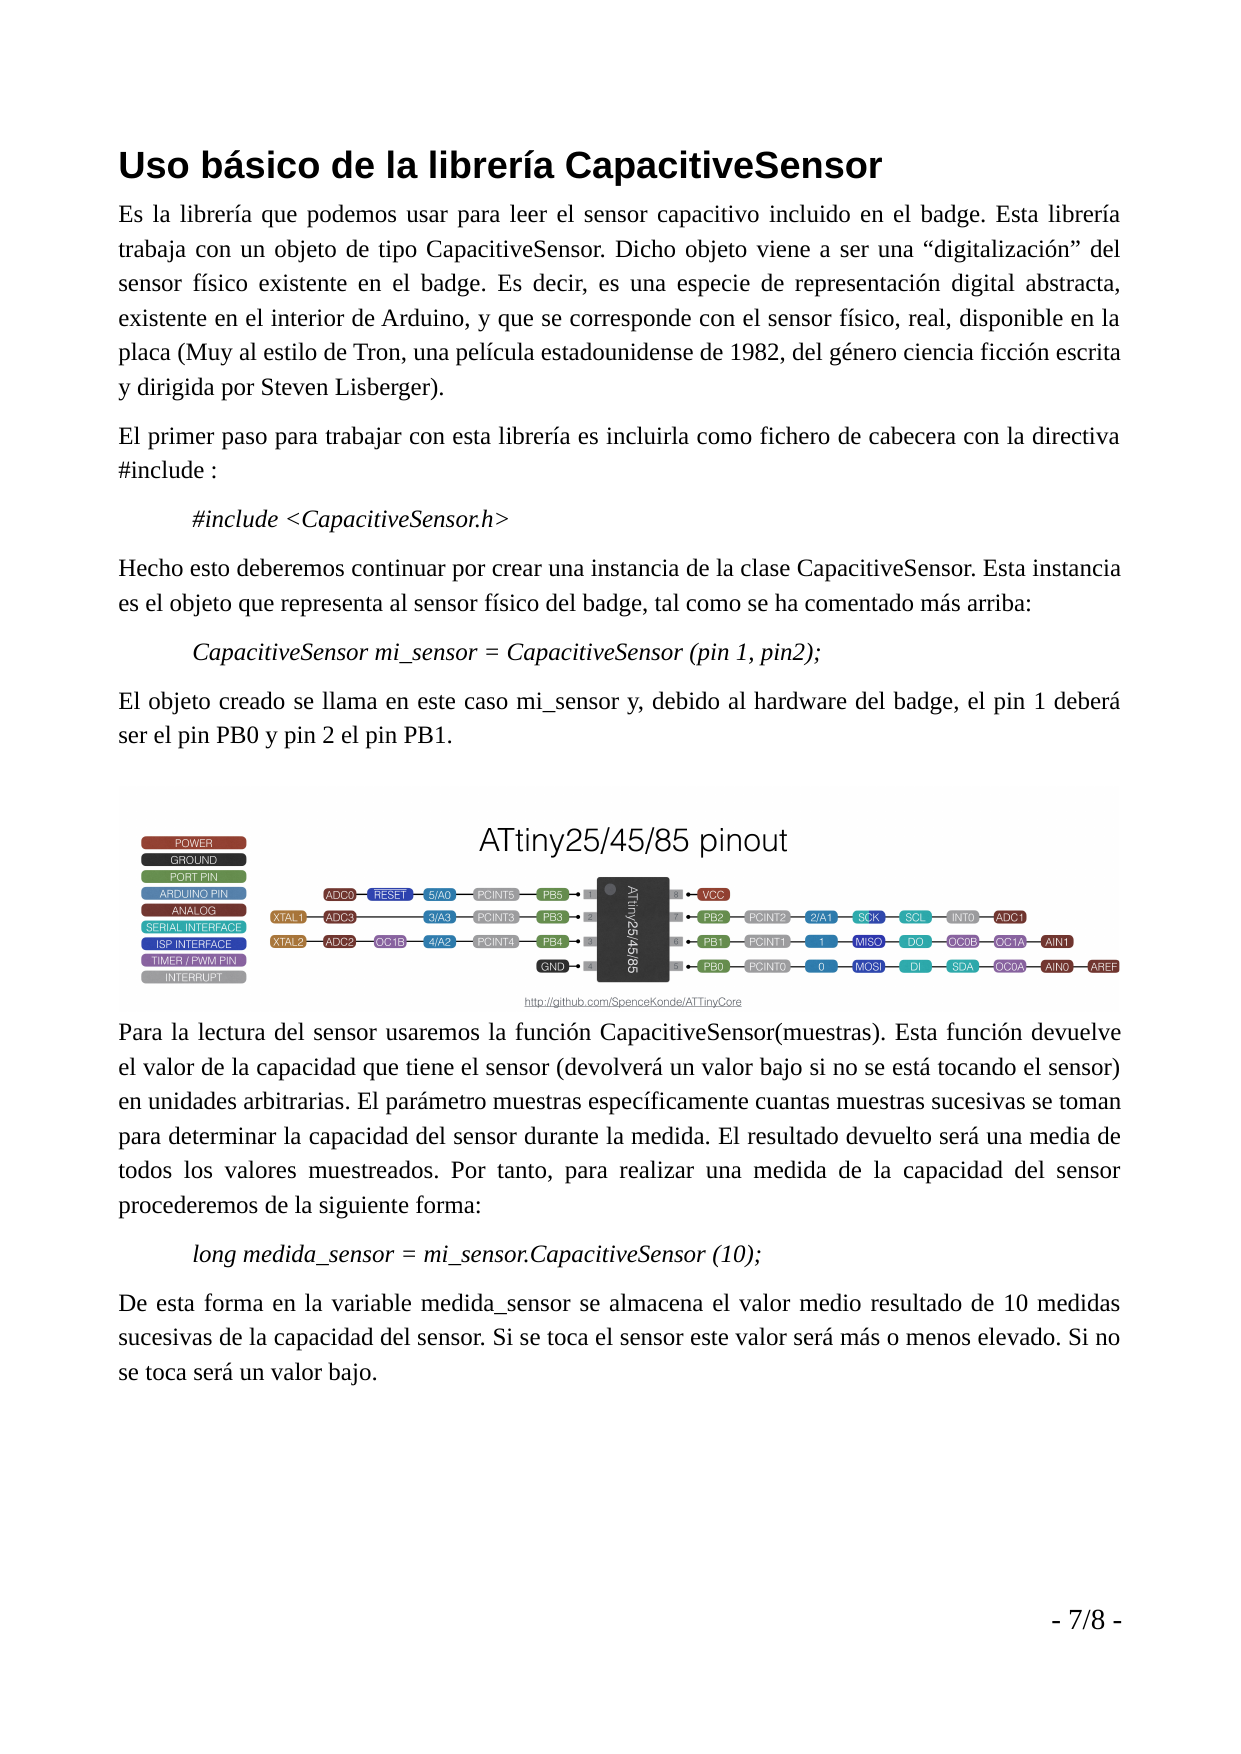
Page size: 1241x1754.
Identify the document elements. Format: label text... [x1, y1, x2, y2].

text CapacitiveSensor mi_sensor = CapacitiveSensor (pin 1, pin2); [118, 637, 1122, 666]
text long medida_sensor = mi_sensor.CapacitiveSensor (10); [118, 1239, 1122, 1268]
text De esta forma en la variable medida_sensor se almacena el valor medio resultado de 10 medidas sucesivas de la capacidad del sensor. Si se toca el sensor este valor será más o menos elevado. Si no se toca será un valor bajo. [118, 1288, 1122, 1386]
text Es la librería que podemos usar para leer el sensor capacitivo incluido en el badge. Esta librería trabaja con un objeto de tipo CapacitiveSensor. Dicho objeto viene a ser una “digitalización” del sensor físico existente en el badge. Es decir, es una especie de representación digital abstracta, existente en el interior de Arduino, y que se corresponde con el sensor físico, real, disponible en la placa (Muy al estilo de Tron, una película estadounidense de 1982, del género ciencia ficción escrita y dirigida por Steven Lisberger). [118, 199, 1122, 400]
text Para la lectura del sensor usaremos la función CapacitiveSensor(muestras). Esta función devuelve el valor de la capacidad que tiene el sensor (devolverá un valor bajo si no se está tocando el sensor) en unidades arbitrarias. El parámetro muestras específicamente cuantas muestras sucesivas se toman para determinar la capacidad del sensor durante la medida. El resultado devuelto será una media de todos los valores muestreados. Por tanto, para realizar una medida de la capacidad del sensor procederemos de la siguiente forma: [118, 769, 1122, 1218]
text #include <CapacitiveSensor.h> [118, 504, 1122, 533]
text Hecho esto deberemos continuar por crear una instancia de la clase CapacitiveSensor. Esta instancia es el objeto que representa al sensor físico del badge, tal como se ha comentado más arriba: [118, 553, 1122, 617]
text El primer paso para trabajar con esta librería es incluirla como fichero de cabecera con la directiva #include : [118, 421, 1122, 484]
text El objeto creado se llama en este caso mi_sensor y, debido al hardware del badge, el pin 1 deberá ser el pin PB0 y pin 2 el pin PB1. [118, 686, 1122, 749]
subtitle Uso básico de la librería CapacitiveSensor [118, 143, 1122, 187]
picture [118, 786, 1120, 1012]
